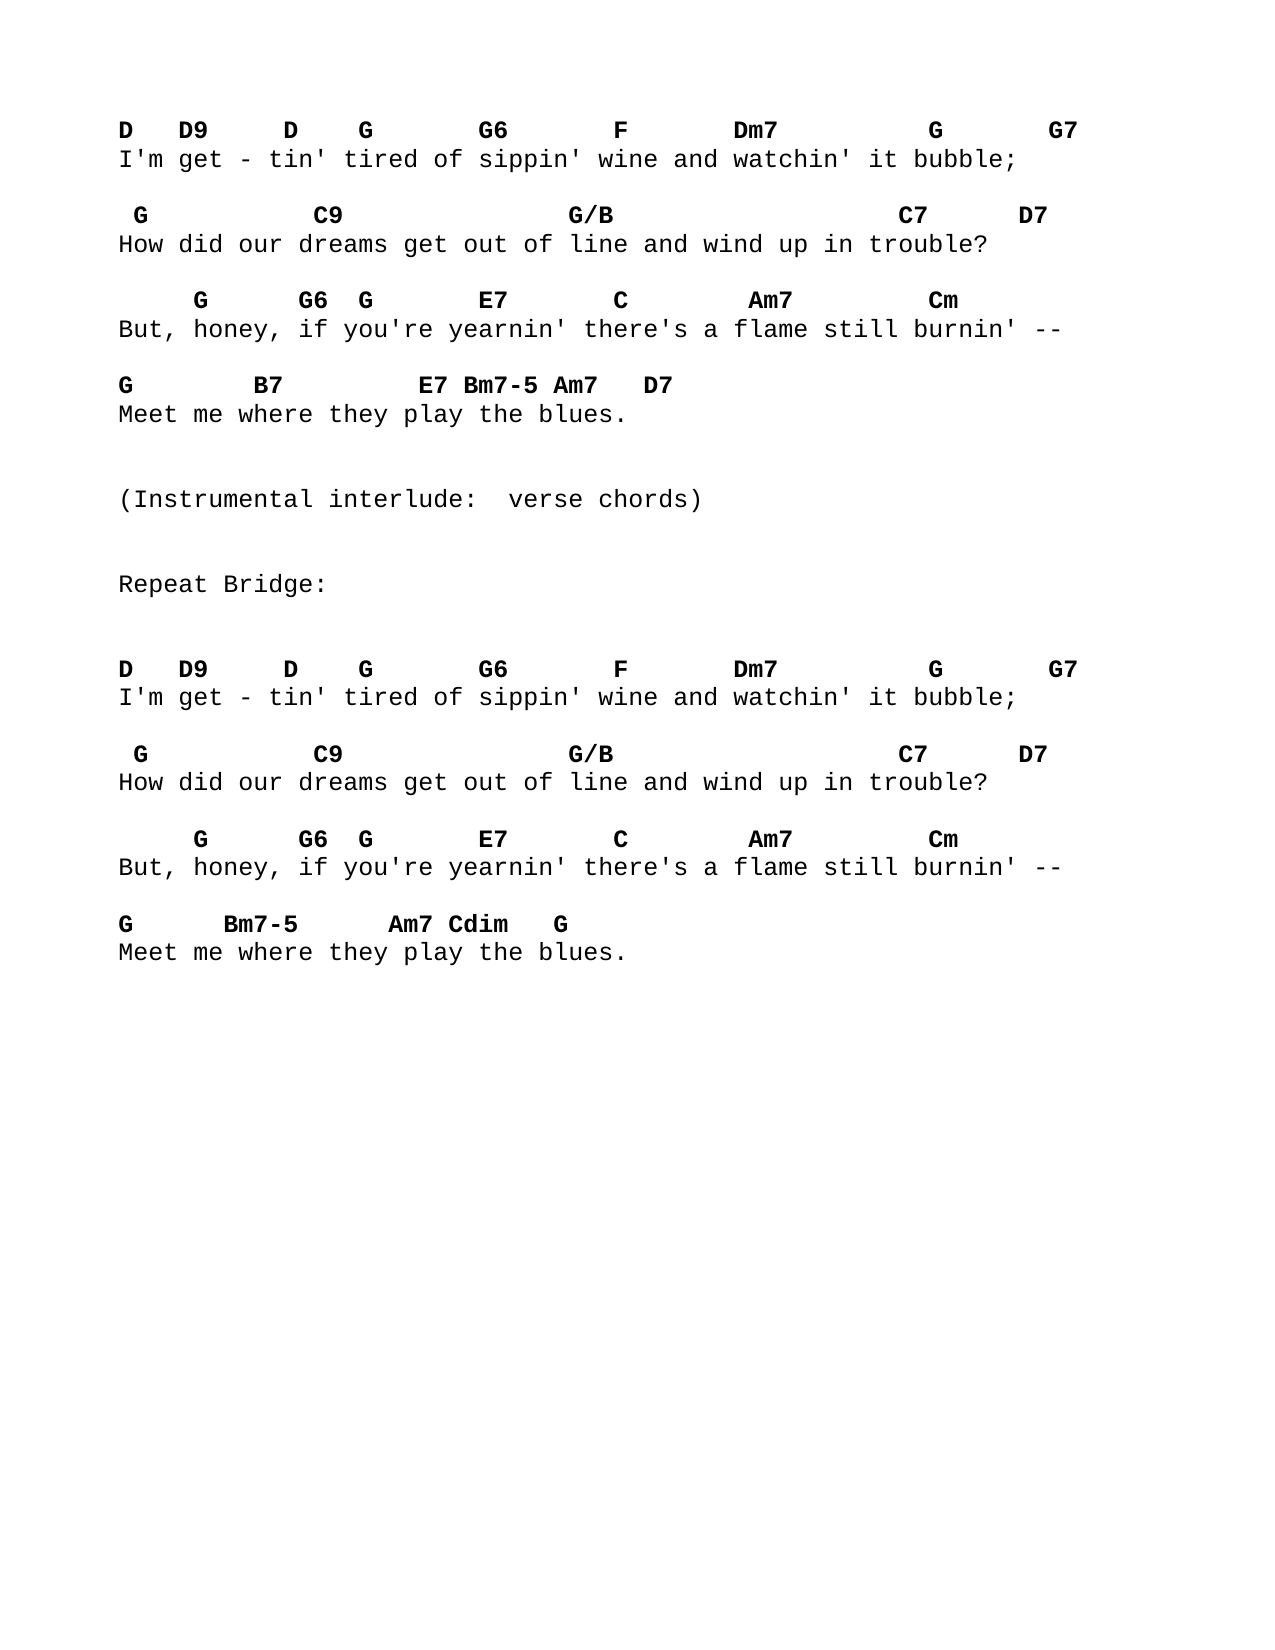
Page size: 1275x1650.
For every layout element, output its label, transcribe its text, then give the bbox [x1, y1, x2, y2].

text D D9 D G G6 F Dm7 G G7 [118, 118, 1157, 146]
text (Instrumental interlude: verse chords) [118, 486, 1157, 515]
text G G6 G E7 C Am7 Cm [118, 826, 1157, 855]
text D D9 D G G6 F Dm7 G G7 [118, 656, 1157, 685]
text G C9 G/B C7 D7 [118, 741, 1157, 770]
text G G6 G E7 C Am7 Cm [118, 288, 1157, 316]
text I'm get - tin' tired of sippin' wine and watchin' it bubble; [118, 146, 1157, 175]
text But, honey, if you're yearnin' there's a flame still burnin' -- [118, 855, 1157, 883]
text But, honey, if you're yearnin' there's a flame still burnin' -- [118, 316, 1157, 345]
text Repeat Bridge: [118, 571, 1157, 600]
text How did our dreams get out of line and wind up in trouble? [118, 770, 1157, 798]
text How did our dreams get out of line and wind up in trouble? [118, 231, 1157, 260]
text G Bm7-5 Am7 Cdim G [118, 911, 1157, 940]
text G B7 E7 Bm7-5 Am7 D7 [118, 373, 1157, 401]
text Meet me where they play the blues. [118, 401, 1157, 430]
text G C9 G/B C7 D7 [118, 203, 1157, 231]
text Meet me where they play the blues. [118, 940, 1157, 968]
text I'm get - tin' tired of sippin' wine and watchin' it bubble; [118, 685, 1157, 713]
